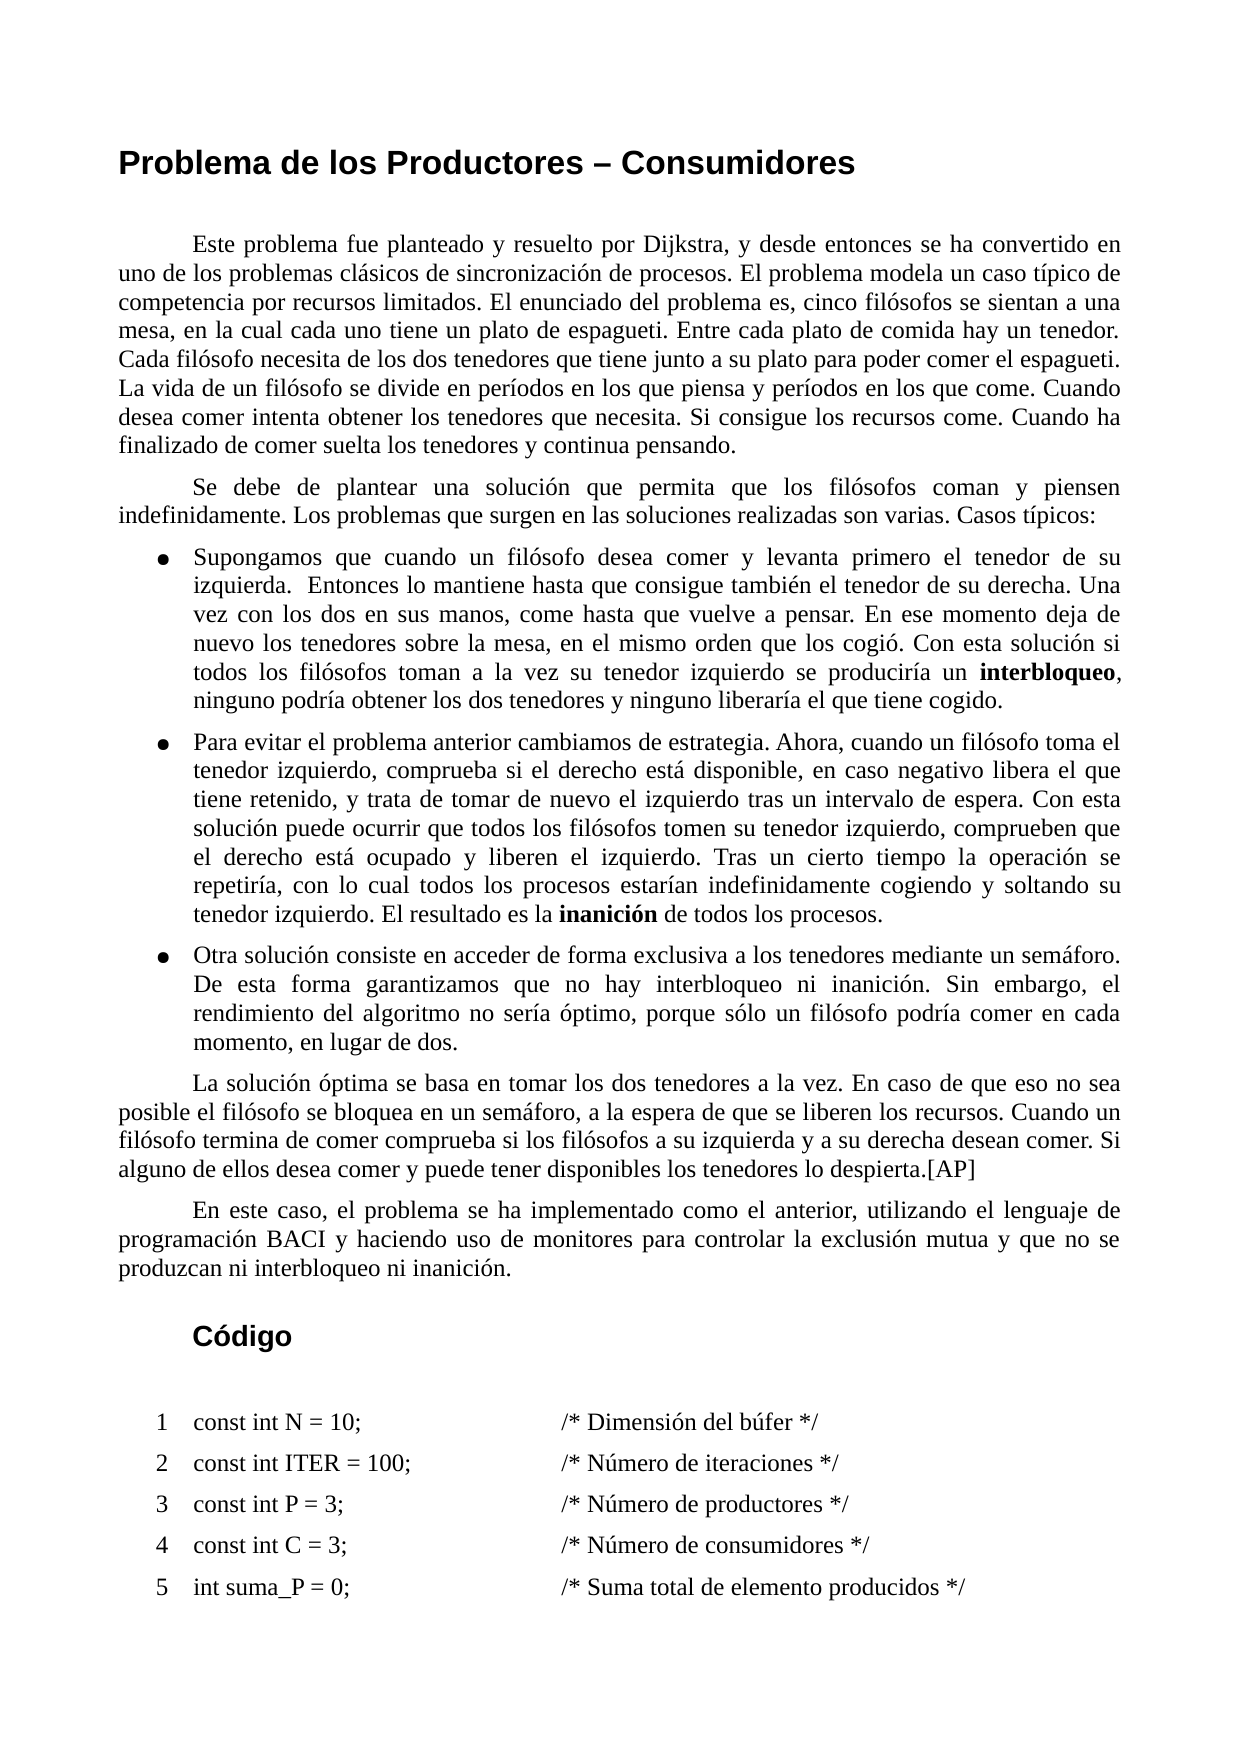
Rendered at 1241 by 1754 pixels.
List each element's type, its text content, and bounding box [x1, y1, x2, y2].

list Otra solución consiste en acceder de forma exclusiva a los tenedores mediante un semáforo. De esta forma garantizamos que no hay interbloqueo ni inanición. Sin embargo, el rendimiento del algoritmo no sería óptimo, porque sólo un filósofo podría comer en cada momento, en lugar de dos. [156, 941, 1122, 1056]
text Este problema fue planteado y resuelto por Dijkstra, y desde entonces se ha convertido en uno de los problemas clásicos de sincronización de procesos. El problema modela un caso típico de competencia por recursos limitados. El enunciado del problema es, cinco filósofos se sientan a una mesa, en la cual cada uno tiene un plato de espagueti. Entre cada plato de comida hay un tenedor. Cada filósofo necesita de los dos tenedores que tiene junto a su plato para poder comer el espagueti. La vida de un filósofo se divide en períodos en los que piensa y períodos en los que come. Cuando desea comer intenta obtener los tenedores que necesita. Si consigue los recursos come. Cuando ha finalizado de comer suelta los tenedores y continua pensando. [118, 229, 1122, 459]
list Para evitar el problema anterior cambiamos de estrategia. Ahora, cuando un filósofo toma el tenedor izquierdo, comprueba si el derecho está disponible, en caso negativo libera el que tiene retenido, y trata de tomar de nuevo el izquierdo tras un intervalo de espera. Con esta solución puede ocurrir que todos los filósofos tomen su tenedor izquierdo, comprueben que el derecho está ocupado y liberen el izquierdo. Tras un cierto tiempo la operación se repetiría, con lo cual todos los procesos estarían indefinidamente cogiendo y soltando su tenedor izquierdo. El resultado es la inanición de todos los procesos. [156, 727, 1122, 928]
list const int ITER = 100; /* Número de iteraciones */ [156, 1448, 1122, 1477]
list int suma_P = 0; /* Suma total de elemento producidos */ [156, 1572, 1122, 1600]
list const int N = 10; /* Dimensión del búfer */ [156, 1407, 1122, 1435]
text Se debe de plantear una solución que permita que los filósofos coman y piensen indefinidamente. Los problemas que surgen en las soluciones realizadas son varias. Casos típicos: [118, 472, 1122, 529]
subtitle Problema de los Productores – Consumidores [118, 143, 1122, 182]
list Supongamos que cuando un filósofo desea comer y levanta primero el tenedor de su izquierda. Entonces lo mantiene hasta que consigue también el tenedor de su derecha. Una vez con los dos en sus manos, come hasta que vuelve a pensar. En ese momento deja de nuevo los tenedores sobre la mesa, en el mismo orden que los cogió. Con esta solución si todos los filósofos toman a la vez su tenedor izquierdo se produciría un interbloqueo, ninguno podría obtener los dos tenedores y ninguno liberaría el que tiene cogido. [156, 542, 1122, 714]
list const int P = 3; /* Número de productores */ [156, 1489, 1122, 1518]
list const int C = 3; /* Número de consumidores */ [156, 1530, 1122, 1559]
text La solución óptima se basa en tomar los dos tenedores a la vez. En caso de que eso no sea posible el filósofo se bloquea en un semáforo, a la espera de que se liberen los recursos. Cuando un filósofo termina de comer comprueba si los filósofos a su izquierda y a su derecha desean comer. Si alguno de ellos desea comer y puede tener disponibles los tenedores lo despierta.[AP] [118, 1068, 1122, 1183]
subtitle Código [118, 1319, 1122, 1353]
text En este caso, el problema se ha implementado como el anterior, utilizando el lenguaje de programación BACI y haciendo uso de monitores para controlar la exclusión mutua y que no se produzcan ni interbloqueo ni inanición. [118, 1196, 1122, 1282]
